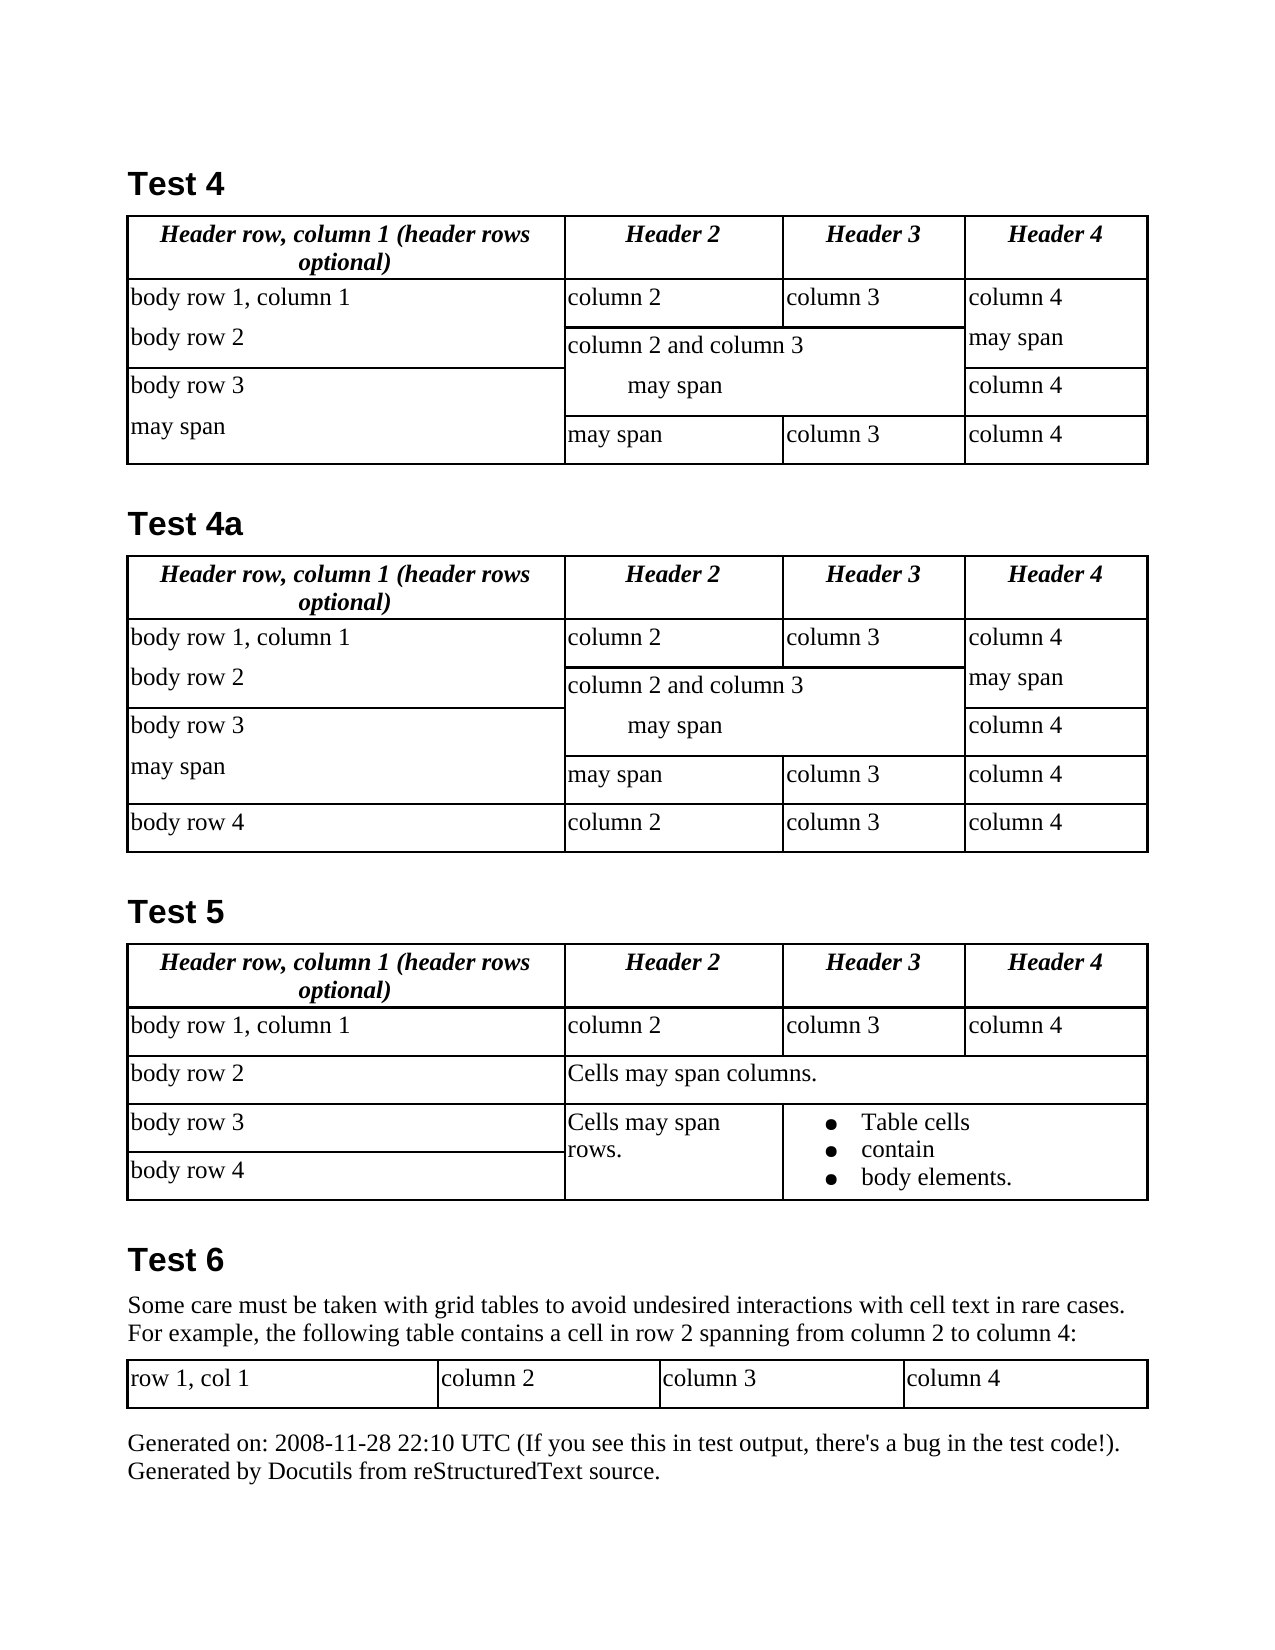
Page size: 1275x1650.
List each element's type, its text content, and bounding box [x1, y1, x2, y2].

table_cell body row 1, column 1 body row 2 [129, 280, 564, 367]
table_header Header 3 [784, 217, 964, 278]
table_header column 4 [905, 1361, 1146, 1407]
table_cell column 3 [784, 1009, 964, 1054]
table_header Header 2 [566, 217, 782, 278]
table_header Header 2 [566, 945, 782, 1006]
table_cell body row 3 [129, 1105, 564, 1151]
table_cell column 2 [566, 620, 782, 666]
table_cell body row 2 [129, 1057, 564, 1103]
table_cell column 4 [966, 757, 1146, 803]
table_cell column 4 [966, 369, 1146, 415]
table_header Header row, column 1 (header rows optional) [129, 945, 564, 1006]
table_cell body row 3 may span [129, 709, 564, 803]
table_cell column 4 [966, 417, 1146, 463]
table_header Header 4 [966, 557, 1146, 618]
table_cell column 4 may span [966, 280, 1146, 367]
table_cell column 4 [966, 805, 1146, 851]
table_cell column 2 and column 3 may span [566, 329, 964, 415]
subtitle Test 4a [127, 505, 1147, 542]
table_cell column 3 [784, 620, 964, 666]
table_cell column 2 [566, 280, 782, 326]
table_header Header 4 [966, 945, 1146, 1006]
table_header Header row, column 1 (header rows optional) [129, 557, 564, 618]
table_header Header 3 [784, 557, 964, 618]
table_header row 1, col 1 [129, 1361, 437, 1407]
table_cell Table cells contain body elements. [784, 1105, 1146, 1199]
table_cell Cells may span columns. [566, 1057, 1146, 1103]
table_cell body row 4 [129, 805, 564, 851]
table_header Header 4 [966, 217, 1146, 278]
table_cell column 3 [784, 805, 964, 851]
table_cell column 2 and column 3 may span [566, 669, 964, 755]
table_header Header row, column 1 (header rows optional) [129, 217, 564, 278]
table_cell body row 1, column 1 body row 2 [129, 620, 564, 707]
table_cell column 4 [966, 1009, 1146, 1054]
table_cell body row 3 may span [129, 369, 564, 463]
table_cell may span [566, 757, 782, 803]
subtitle Test 5 [127, 893, 1147, 931]
table_cell column 3 [784, 757, 964, 803]
table_cell column 2 [566, 1009, 782, 1054]
table_cell column 4 may span [966, 620, 1146, 707]
table_header Header 3 [784, 945, 964, 1006]
table_cell body row 1, column 1 [129, 1009, 564, 1054]
subtitle Test 6 [127, 1241, 1147, 1278]
text Some care must be taken with grid tables to avoid undesired interactions with cell text in rare cases. For example, the following table contains a cell in row 2 spanning from column 2 to column 4: [127, 1291, 1147, 1346]
table_cell body row 4 [129, 1153, 564, 1199]
table_cell may span [566, 417, 782, 463]
table_cell column 3 [784, 417, 964, 463]
table_header Header 2 [566, 557, 782, 618]
table_header column 2 [439, 1361, 659, 1407]
table_cell column 2 [566, 805, 782, 851]
subtitle Test 4 [127, 165, 1147, 202]
table_header column 3 [661, 1361, 903, 1407]
table_cell column 4 [966, 709, 1146, 755]
table_cell column 3 [784, 280, 964, 326]
table_cell Cells may span rows. [566, 1105, 782, 1199]
